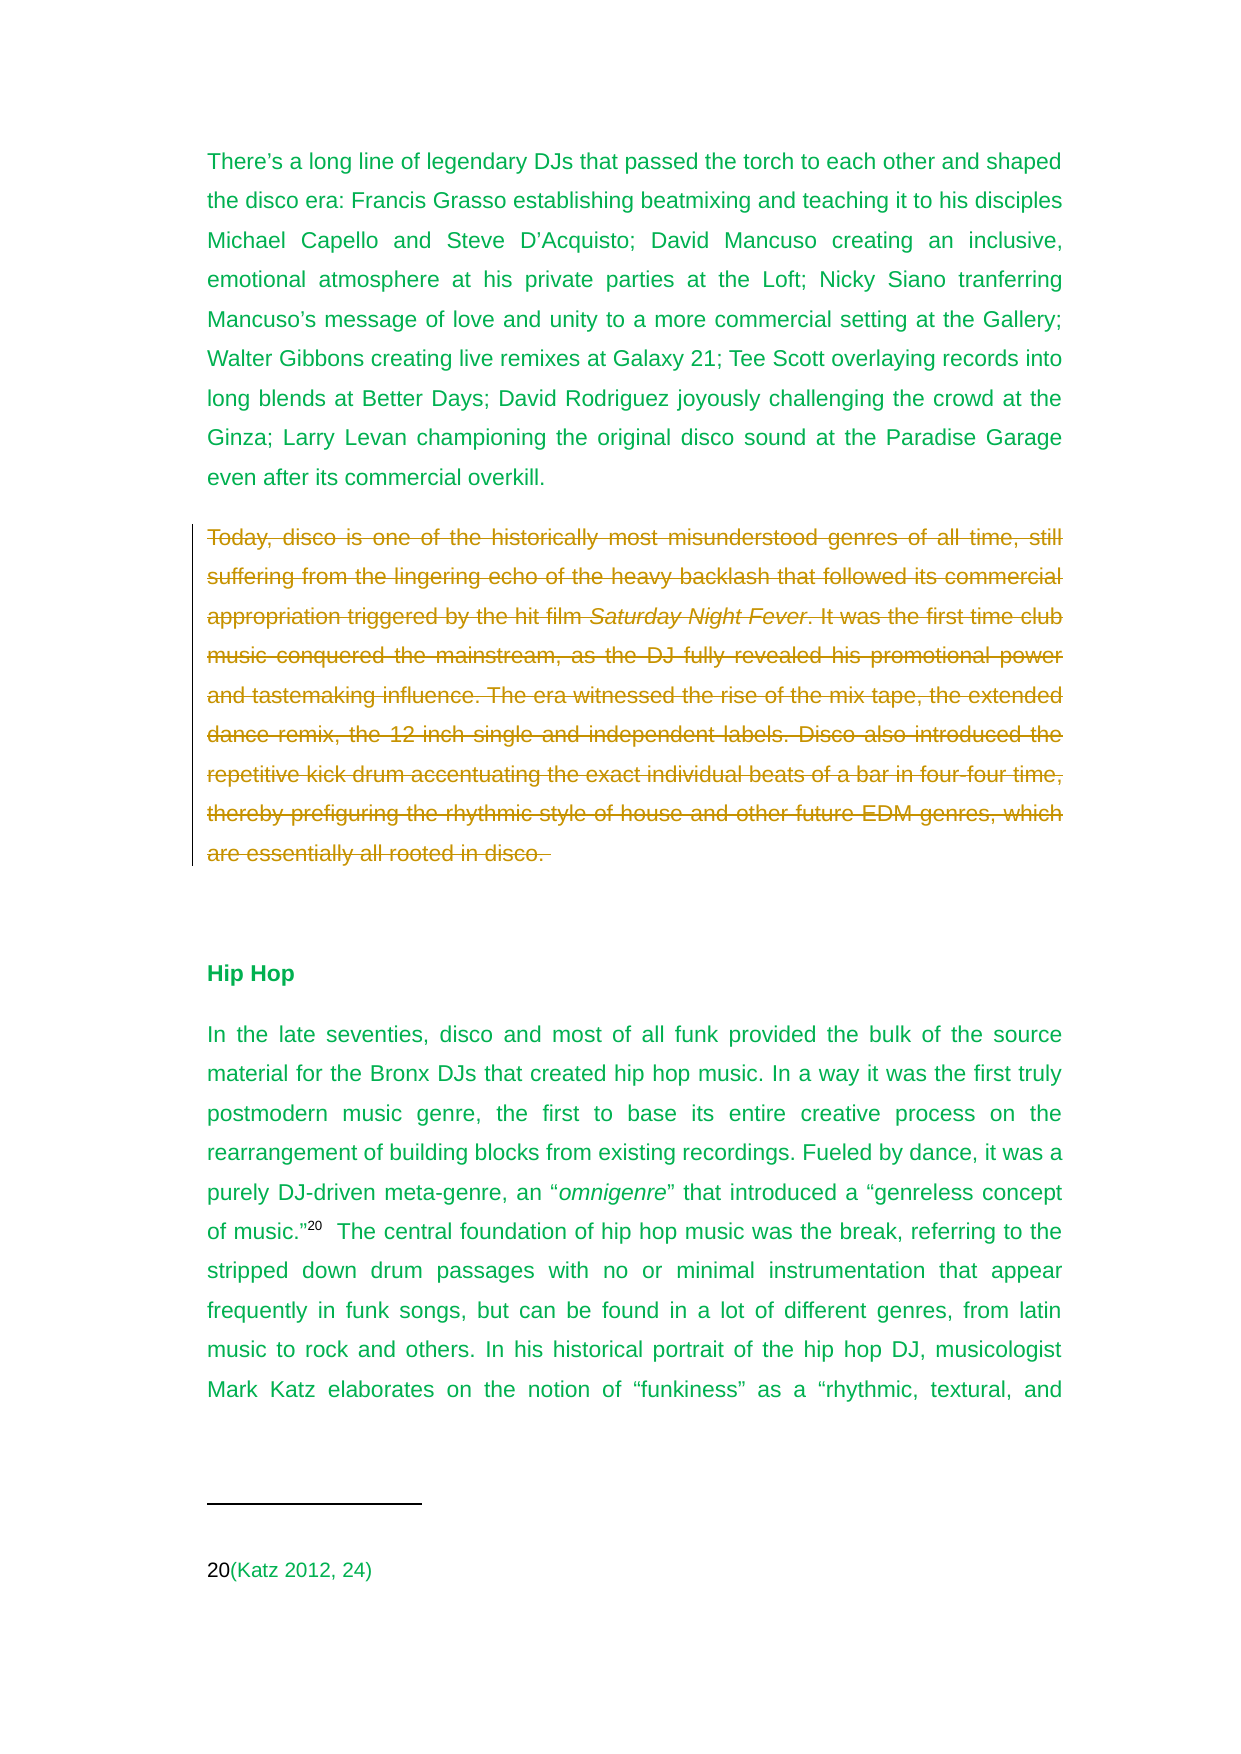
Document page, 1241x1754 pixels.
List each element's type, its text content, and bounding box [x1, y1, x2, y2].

text There’s a long line of legendary DJs that passed the torch to each other and shaped the disco era: Francis Grasso establishing beatmixing and teaching it to his disciples Michael Capello and Steve D’Acquisto; David Mancuso creating an inclusive, emotional atmosphere at his private parties at the Loft; Nicky Siano tranferring Mancuso’s message of love and unity to a more commercial setting at the Gallery; Walter Gibbons creating live remixes at Galaxy 21; Tee Scott overlaying records into long blends at Better Days; David Rodriguez joyously challenging the crowd at the Ginza; Larry Levan championing the original disco sound at the Paradise Garage even after its commercial overkill. [207, 148, 1063, 490]
text Hip Hop [207, 960, 1063, 987]
text (Katz 2012, 24) [207, 1558, 1063, 1582]
text In the late seventies, disco and most of all funk provided the bulk of the source material for the Bronx DJs that created hip hop music. In a way it was the first truly postmodern music genre, the first to base its entire creative process on the rearrangement of building blocks from existing recordings. Fueled by dance, it was a purely DJ-driven meta-genre, an “omnigenre” that introduced a “genreless concept of music.” The central foundation of hip hop music was the break, referring to the stripped down drum passages with no or minimal instrumentation that appear frequently in funk songs, but can be found in a lot of different genres, from latin music to rock and others. In his historical portrait of the hip hop DJ, musicologist Mark Katz elaborates on the notion of “funkiness” as a “rhythmic, textural, and [207, 1021, 1063, 1402]
